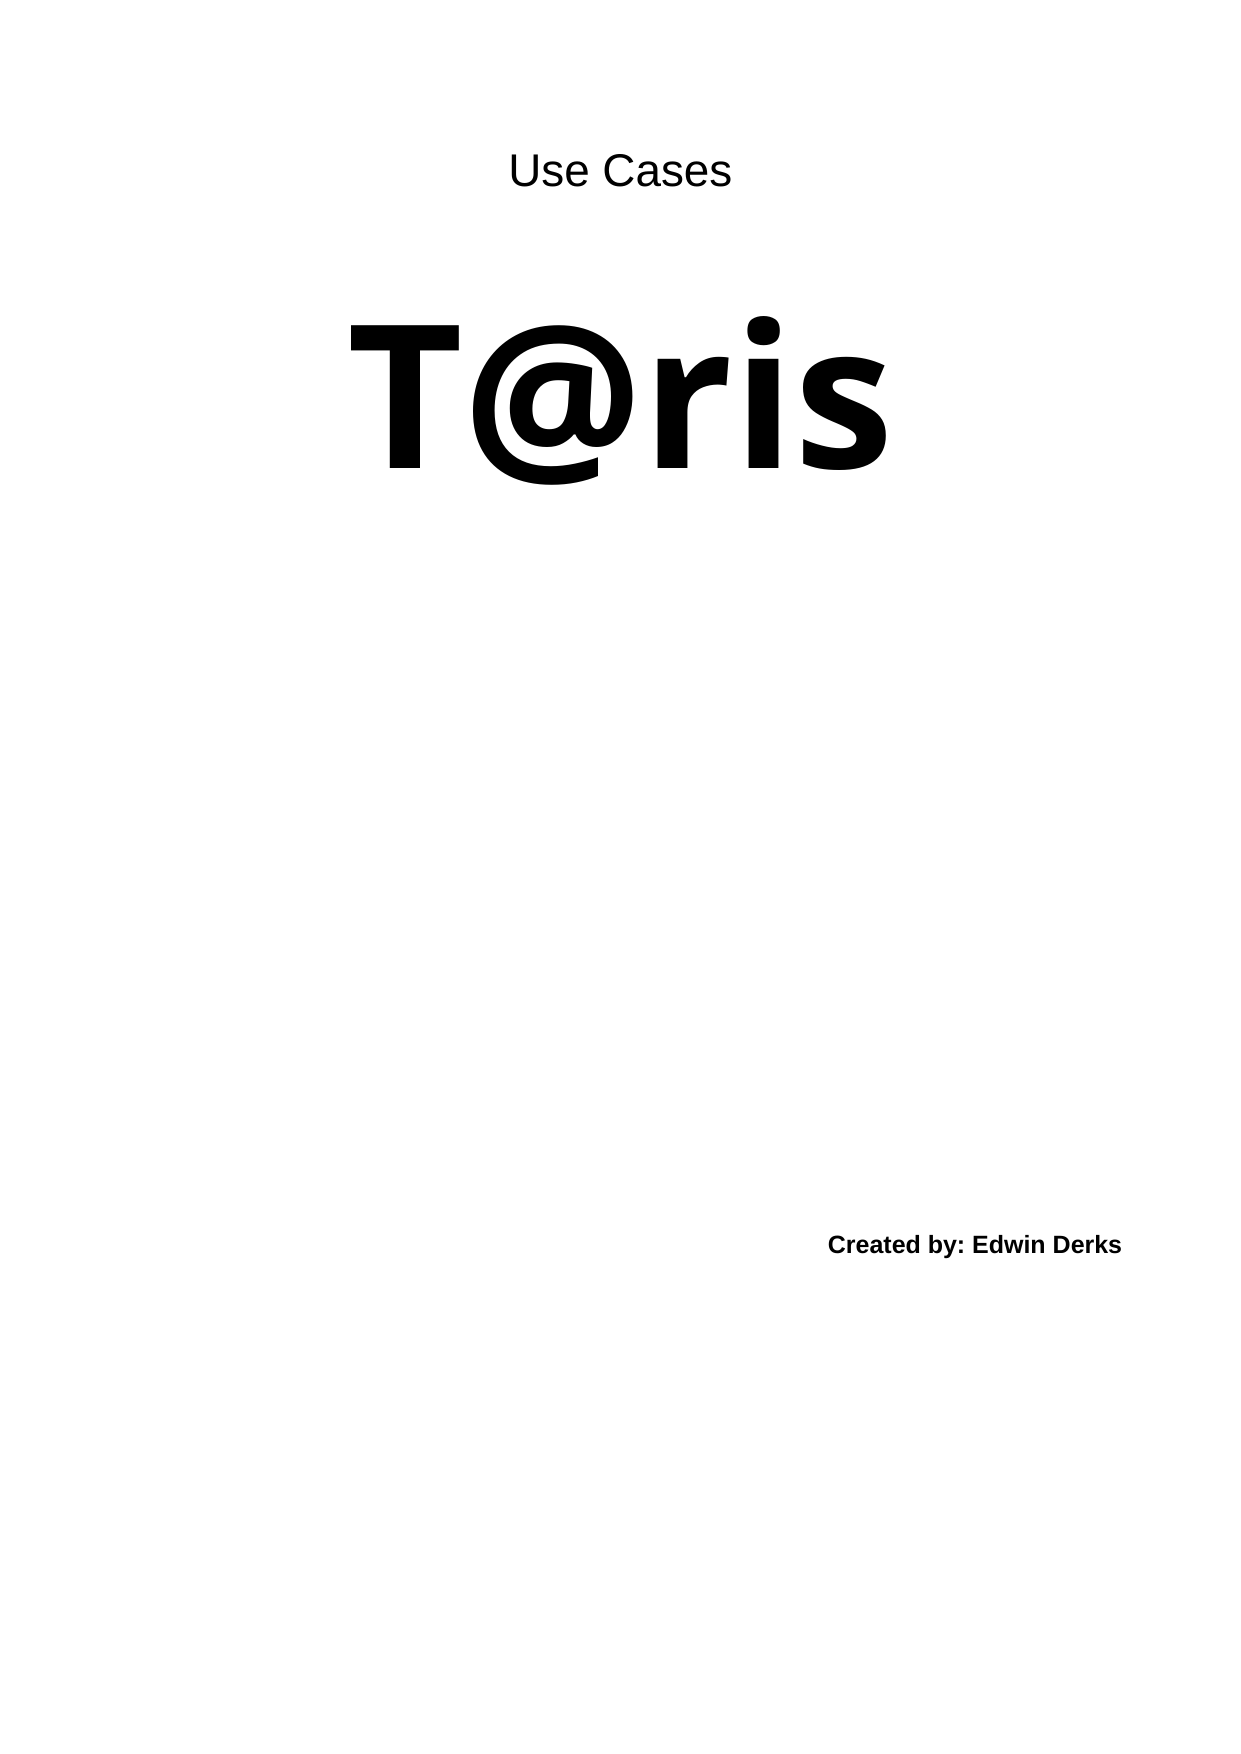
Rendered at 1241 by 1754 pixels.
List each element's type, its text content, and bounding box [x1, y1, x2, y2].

subtitle Use Cases [118, 143, 1122, 196]
text Created by: Edwin Derks [118, 1230, 1122, 1258]
text T@ris [118, 255, 1122, 527]
